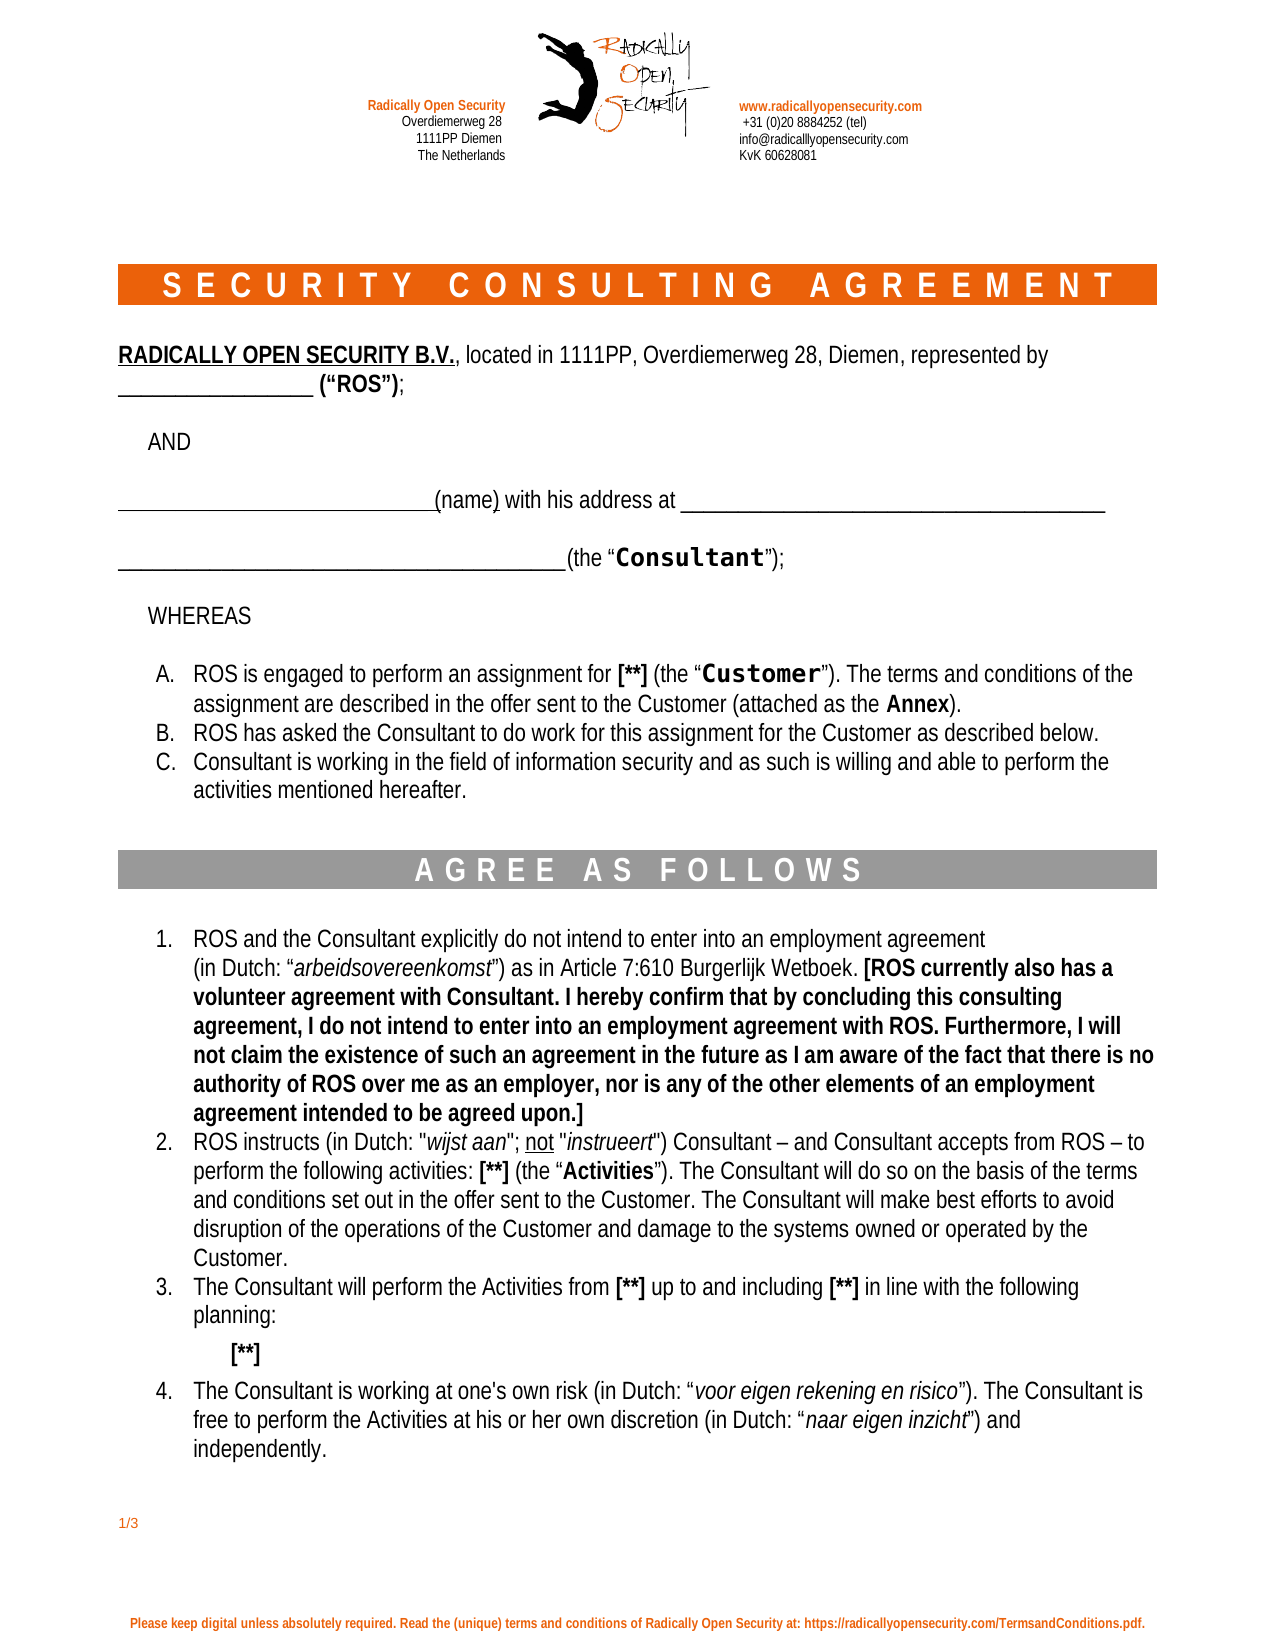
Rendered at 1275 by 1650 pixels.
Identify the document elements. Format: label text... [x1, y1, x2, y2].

list [**] [193, 1338, 1157, 1367]
list ROS has asked the Consultant to do work for this assignment for the Customer as described below. [156, 717, 1157, 746]
list ROS is engaged to perform an assignment for [**] (the “Customer”). The terms and conditions of the assignment are described in the offer sent to the Customer (attached as the Annex). [156, 659, 1157, 717]
list The Consultant is working at one's own risk (in Dutch: “voor eigen rekening en risico”). The Consultant is free to perform the Activities at his or her own discretion (in Dutch: “naar eigen inzicht”) and independently. [156, 1376, 1157, 1462]
list The Consultant will perform the Activities from [**] up to and including [**] in line with the following planning: [156, 1271, 1157, 1329]
text WHEREAS [148, 601, 1157, 630]
subtitle AGREE AS FOLLOWS [118, 850, 1157, 889]
subtitle SECURITY CONSULTING AGREEMENT [118, 264, 1157, 305]
text ___________________________ (name) with his address at _____________________________________ _______________________________________(the “Consultant”); [118, 485, 1157, 572]
list Consultant is working in the field of information security and as such is willing and able to perform the activities mentioned hereafter. [156, 746, 1157, 804]
picture [535, 30, 713, 139]
text RADICALLY OPEN SECURITY B.V., located in 1111PP, Overdiemerweg 28, Diemen, represented by _________________ (“ROS”); [118, 340, 1157, 398]
list ROS and the Consultant explicitly do not intend to enter into an employment agreement (in Dutch: “arbeidsovereenkomst”) as in Article 7:610 Burgerlijk Wetboek. [ROS currently also has a volunteer agreement with Consultant. I hereby confirm that by concluding this consulting agreement, I do not intend to enter into an employment agreement with ROS. Furthermore, I will not claim the existence of such an agreement in the future as I am aware of the fact that there is no authority of ROS over me as an employer, nor is any of the other elements of an employment agreement intended to be agreed upon.] [156, 924, 1157, 1127]
list ROS instructs (in Dutch: "wijst aan"; not "instrueert") Consultant – and Consultant accepts from ROS – to perform the following activities: [**] (the “Activities”). The Consultant will do so on the basis of the terms and conditions set out in the offer sent to the Customer. The Consultant will make best efforts to avoid disruption of the operations of the Customer and damage to the systems owned or operated by the Customer. [156, 1127, 1157, 1271]
text AND [148, 427, 1157, 456]
